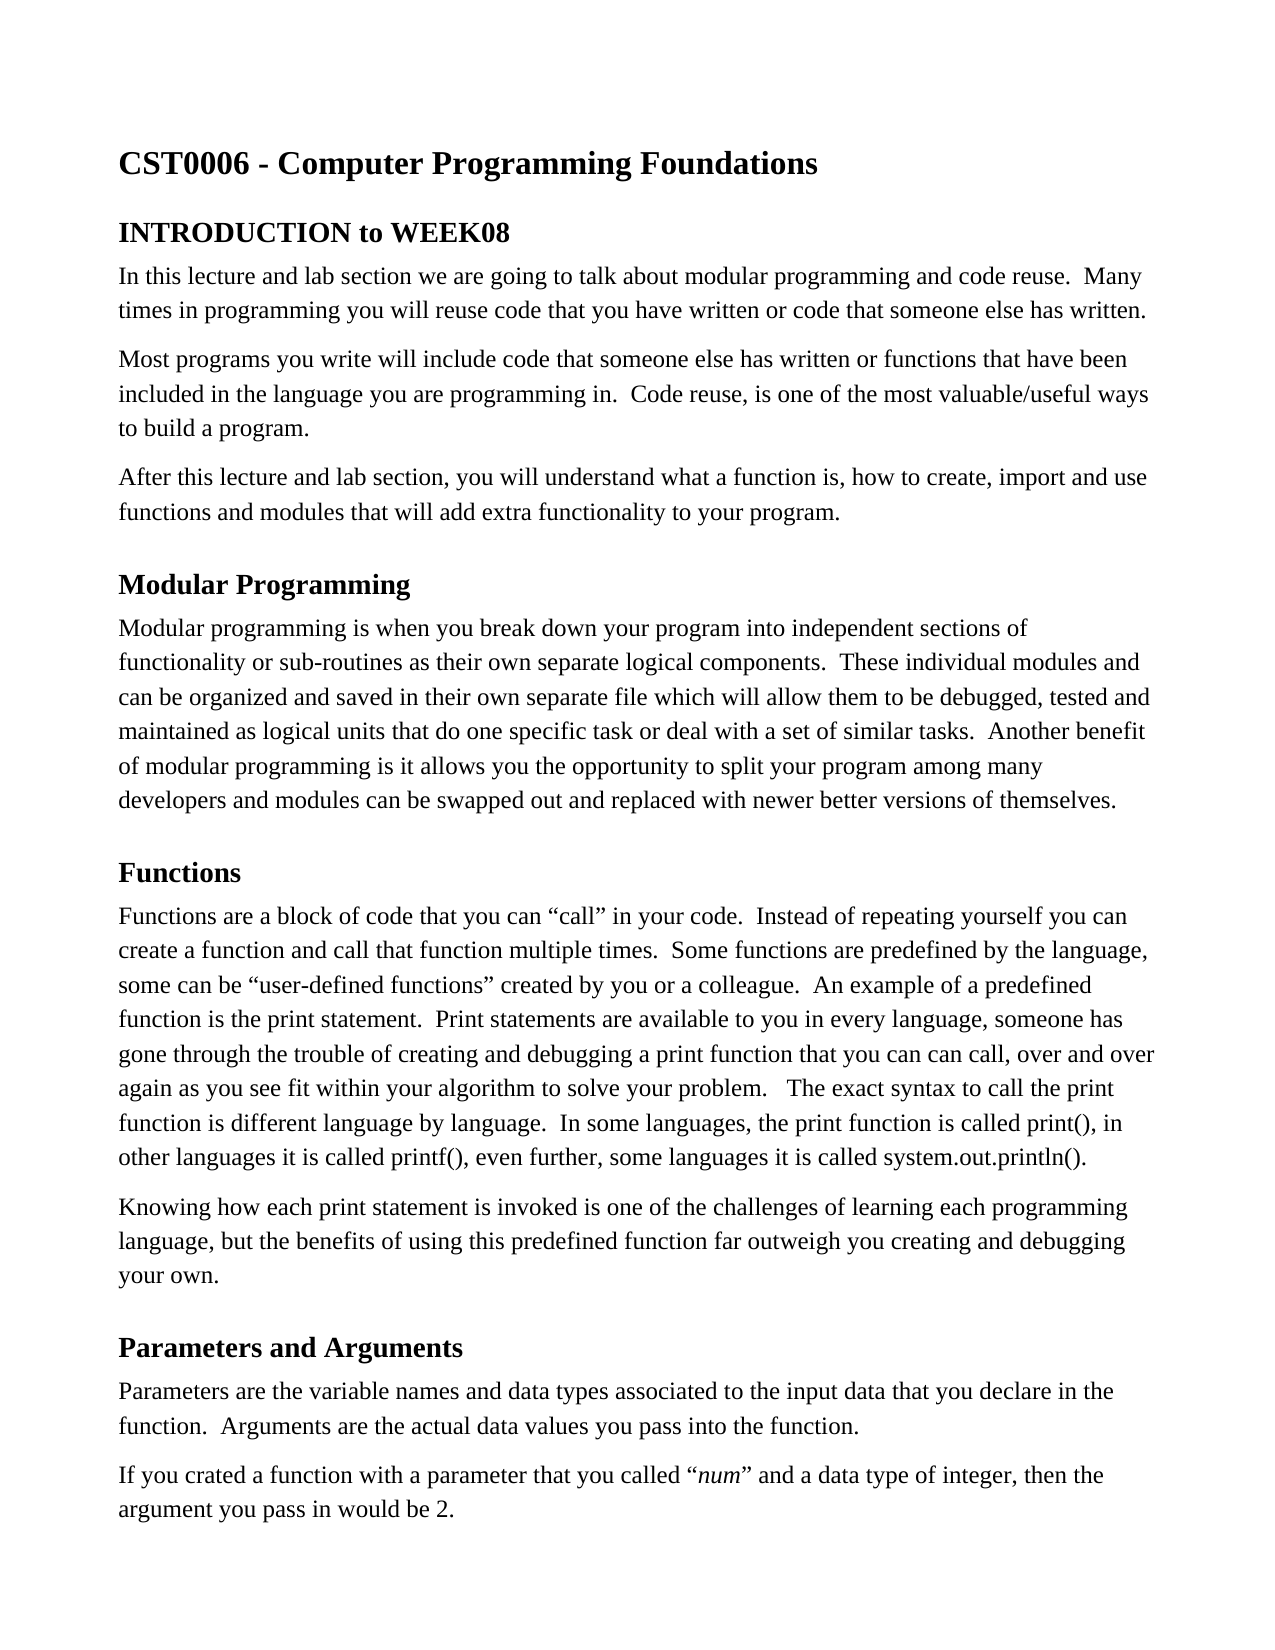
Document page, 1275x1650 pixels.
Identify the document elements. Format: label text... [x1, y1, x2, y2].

text Functions are a block of code that you can “call” in your code. Instead of repeating yourself you can create a function and call that function multiple times. Some functions are predefined by the language, some can be “user-defined functions” created by you or a colleague. An example of a predefined function is the print statement. Print statements are available to you in every language, someone has gone through the trouble of creating and debugging a print function that you can can call, over and over again as you see fit within your algorithm to solve your problem. The exact syntax to call the print function is different language by language. In some languages, the print function is called print(), in other languages it is called printf(), even further, some languages it is called system.out.println(). [118, 901, 1157, 1171]
text In this lecture and lab section we are going to talk about modular programming and code reuse. Many times in programming you will reuse code that you have written or code that someone else has written. [118, 261, 1157, 324]
text After this lecture and lab section, you will understand what a function is, how to create, import and use functions and modules that will add extra functionality to your program. [118, 462, 1157, 526]
text Parameters are the variable names and data types associated to the input data that you declare in the function. Arguments are the actual data values you pass into the function. [118, 1376, 1157, 1440]
text Modular programming is when you break down your program into independent sections of functionality or sub-routines as their own separate logical components. These individual modules and can be organized and saved in their own separate file which will allow them to be debugged, tested and maintained as logical units that do one specific task or deal with a set of similar tasks. Another benefit of modular programming is it allows you the opportunity to split your program among many developers and modules can be swapped out and replaced with newer better versions of themselves. [118, 613, 1157, 814]
text Knowing how each print statement is invoked is one of the challenges of learning each programming language, but the benefits of using this predefined function far outweigh you creating and debugging your own. [118, 1192, 1157, 1289]
subtitle Modular Programming [118, 567, 1157, 600]
subtitle CST0006 - Computer Programming Foundations [118, 143, 1157, 181]
subtitle Parameters and Arguments [118, 1330, 1157, 1364]
subtitle INTRODUCTION to WEEK08 [118, 215, 1157, 248]
text Most programs you write will include code that someone else has written or functions that have been included in the language you are programming in. Code reuse, is one of the most valuable/useful ways to build a program. [118, 344, 1157, 442]
text If you crated a function with a parameter that you called “num” and a data type of integer, then the argument you pass in would be 2. [118, 1460, 1157, 1523]
subtitle Functions [118, 855, 1157, 889]
